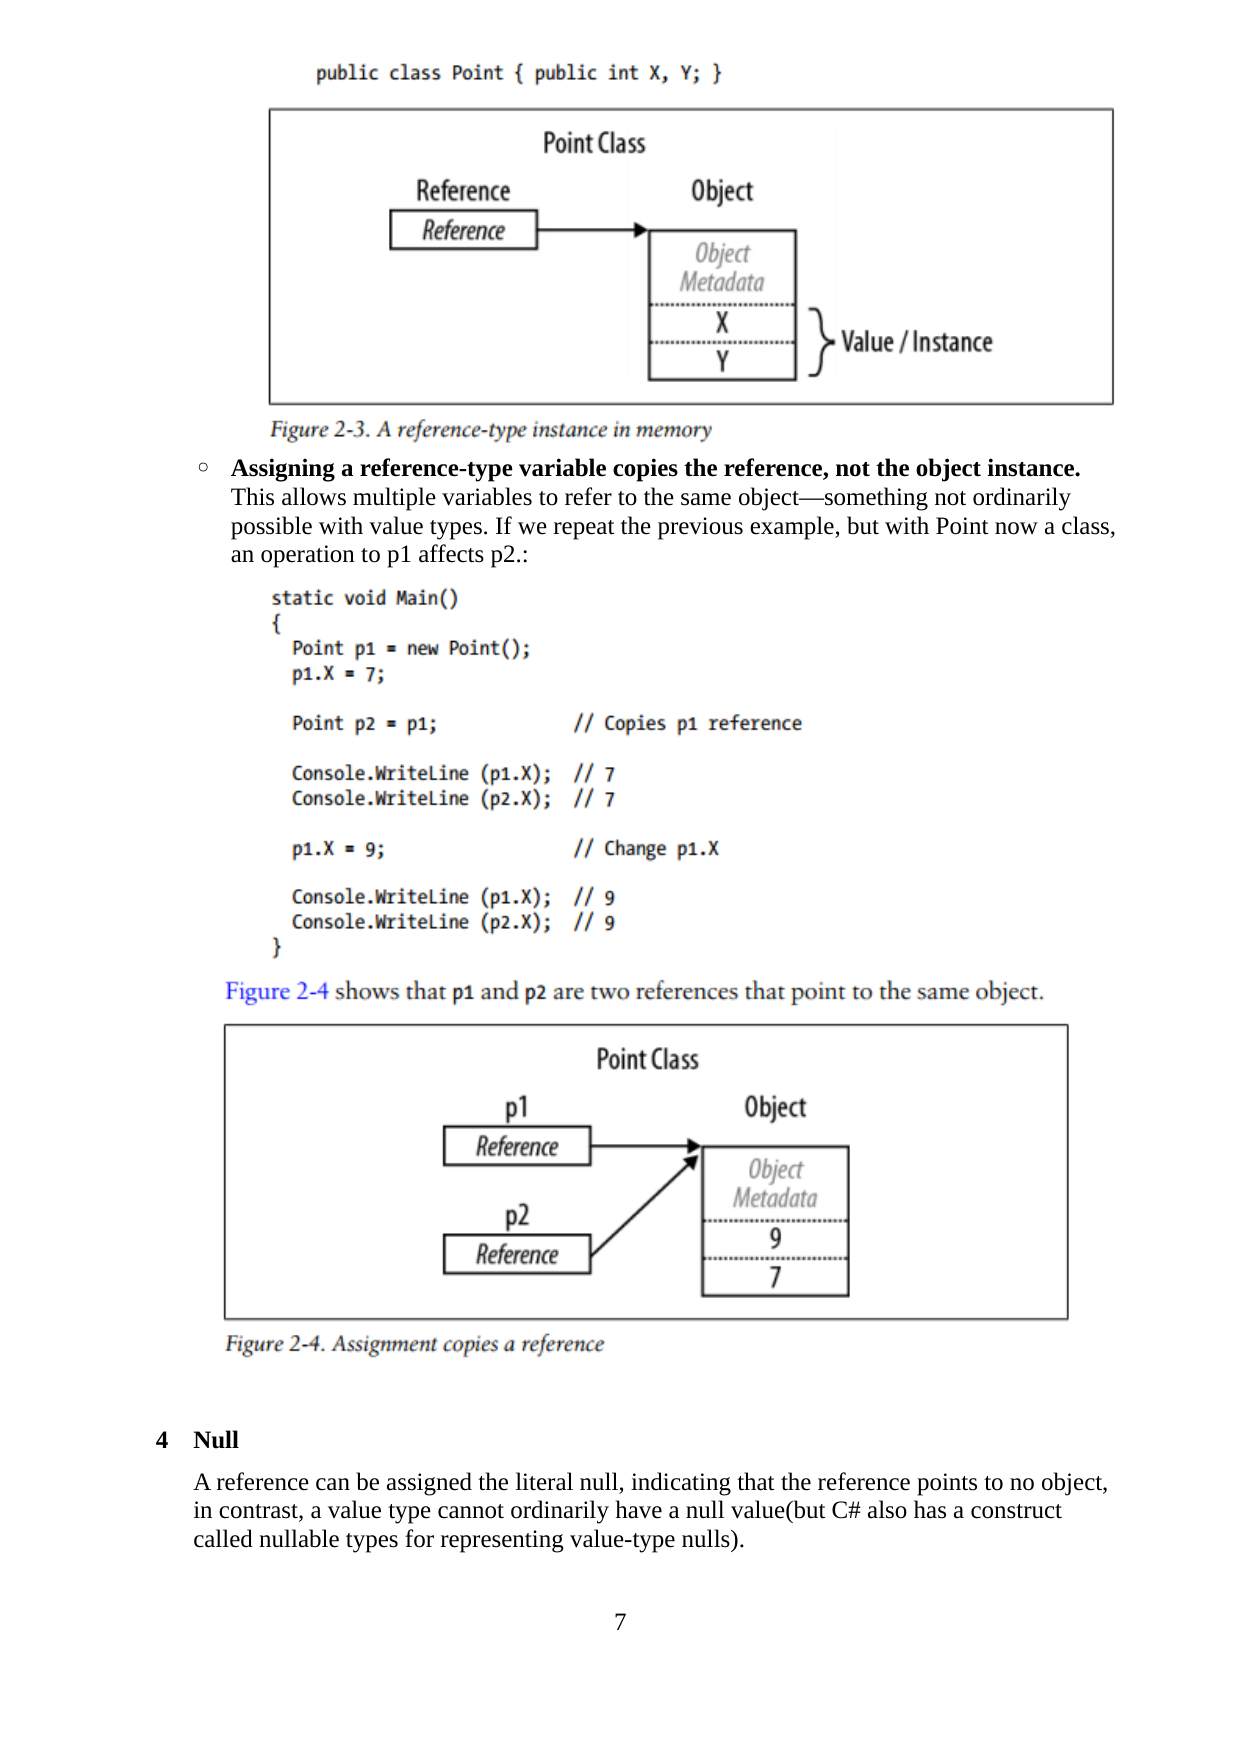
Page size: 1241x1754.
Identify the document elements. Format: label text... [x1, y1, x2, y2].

picture [230, 61, 1135, 454]
picture [157, 580, 1083, 1384]
list Null [156, 1425, 1122, 1454]
list Assigning a reference-type variable copies the reference, not the object instance. This allows multiple variables to refer to the same object—something not ordinarily possible with value types. If we repeat the previous example, but with Point now a class, an operation to p1 affects p2.: [193, 118, 1122, 568]
list A reference can be assigned the literal null, indicating that the reference points to no object, in contrast, a value type cannot ordinarily have a null value(but C# also has a construct called nullable types for representing value-type nulls). [156, 1467, 1122, 1553]
